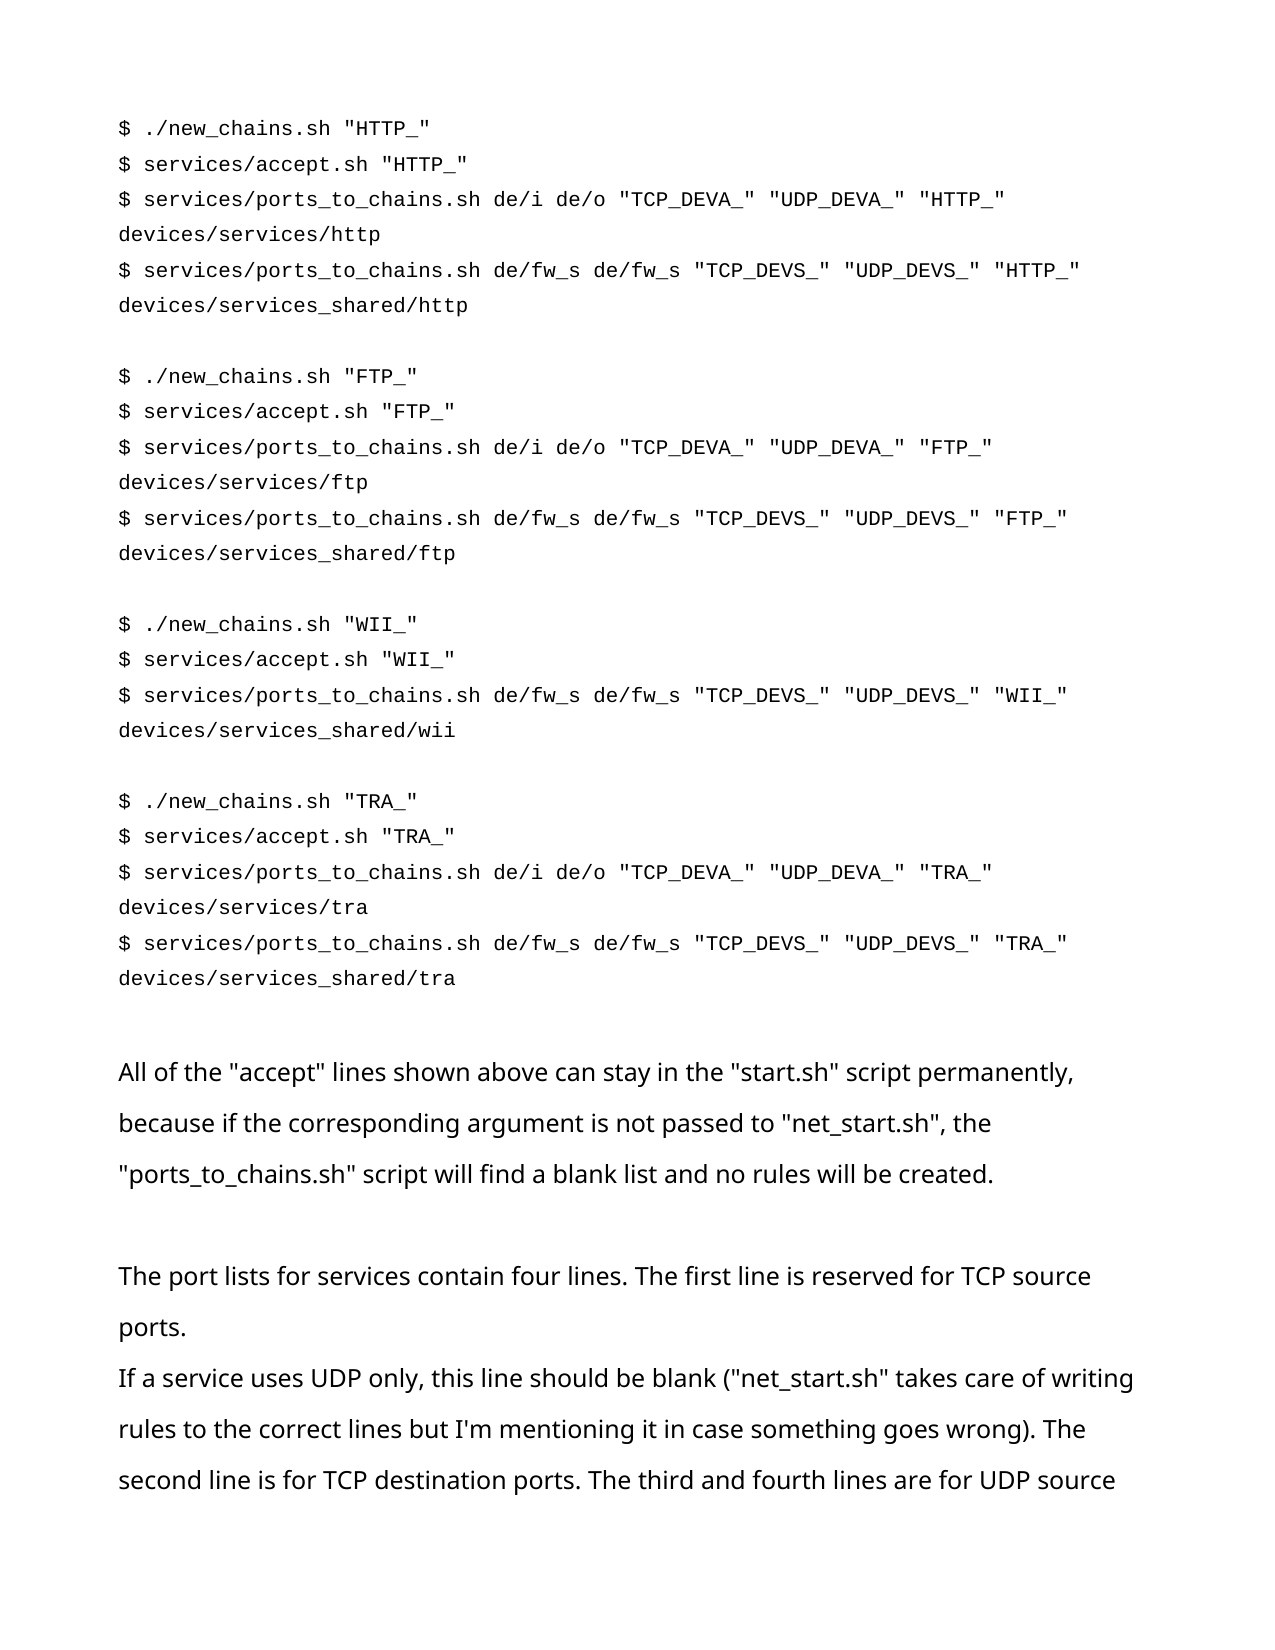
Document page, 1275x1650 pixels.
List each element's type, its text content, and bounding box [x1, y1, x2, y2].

text $ services/ports_to_chains.sh de/i de/o "TCP_DEVA_" "UDP_DEVA_" "TRA_" devices/services/tra [118, 862, 1157, 921]
text $ services/ports_to_chains.sh de/fw_s de/fw_s "TCP_DEVS_" "UDP_DEVS_" "FTP_" devices/services_shared/ftp [118, 508, 1157, 567]
text $ ./new_chains.sh "TRA_" [118, 791, 1157, 815]
text If a service uses UDP only, this line should be blank ("net_start.sh" takes care of writing rules to the correct lines but I'm mentioning it in case something goes wrong). The second line is for TCP destination ports. The third and fourth lines are for UDP source [118, 1361, 1157, 1497]
text $ services/accept.sh "FTP_" [118, 401, 1157, 425]
text $ ./new_chains.sh "WII_" [118, 614, 1157, 638]
text $ services/ports_to_chains.sh de/i de/o "TCP_DEVA_" "UDP_DEVA_" "HTTP_" devices/services/http [118, 189, 1157, 248]
text $ services/ports_to_chains.sh de/fw_s de/fw_s "TCP_DEVS_" "UDP_DEVS_" "HTTP_" devices/services_shared/http [118, 260, 1157, 319]
text $ services/ports_to_chains.sh de/fw_s de/fw_s "TCP_DEVS_" "UDP_DEVS_" "WII_" devices/services_shared/wii [118, 685, 1157, 744]
text $ services/accept.sh "HTTP_" [118, 153, 1157, 177]
text The port lists for services contain four lines. The first line is reserved for TCP source ports. [118, 1259, 1157, 1344]
text $ ./new_chains.sh "FTP_" [118, 366, 1157, 390]
text $ services/accept.sh "WII_" [118, 649, 1157, 673]
text $ services/accept.sh "TRA_" [118, 826, 1157, 850]
text $ services/ports_to_chains.sh de/i de/o "TCP_DEVA_" "UDP_DEVA_" "FTP_" devices/services/ftp [118, 437, 1157, 496]
text $ services/ports_to_chains.sh de/fw_s de/fw_s "TCP_DEVS_" "UDP_DEVS_" "TRA_" devices/services_shared/tra [118, 933, 1157, 992]
text All of the "accept" lines shown above can stay in the "start.sh" script permanently, because if the corresponding argument is not passed to "net_start.sh", the "ports_to_chains.sh" script will find a blank list and no rules will be created. [118, 1054, 1157, 1191]
text $ ./new_chains.sh "HTTP_" [118, 118, 1157, 142]
